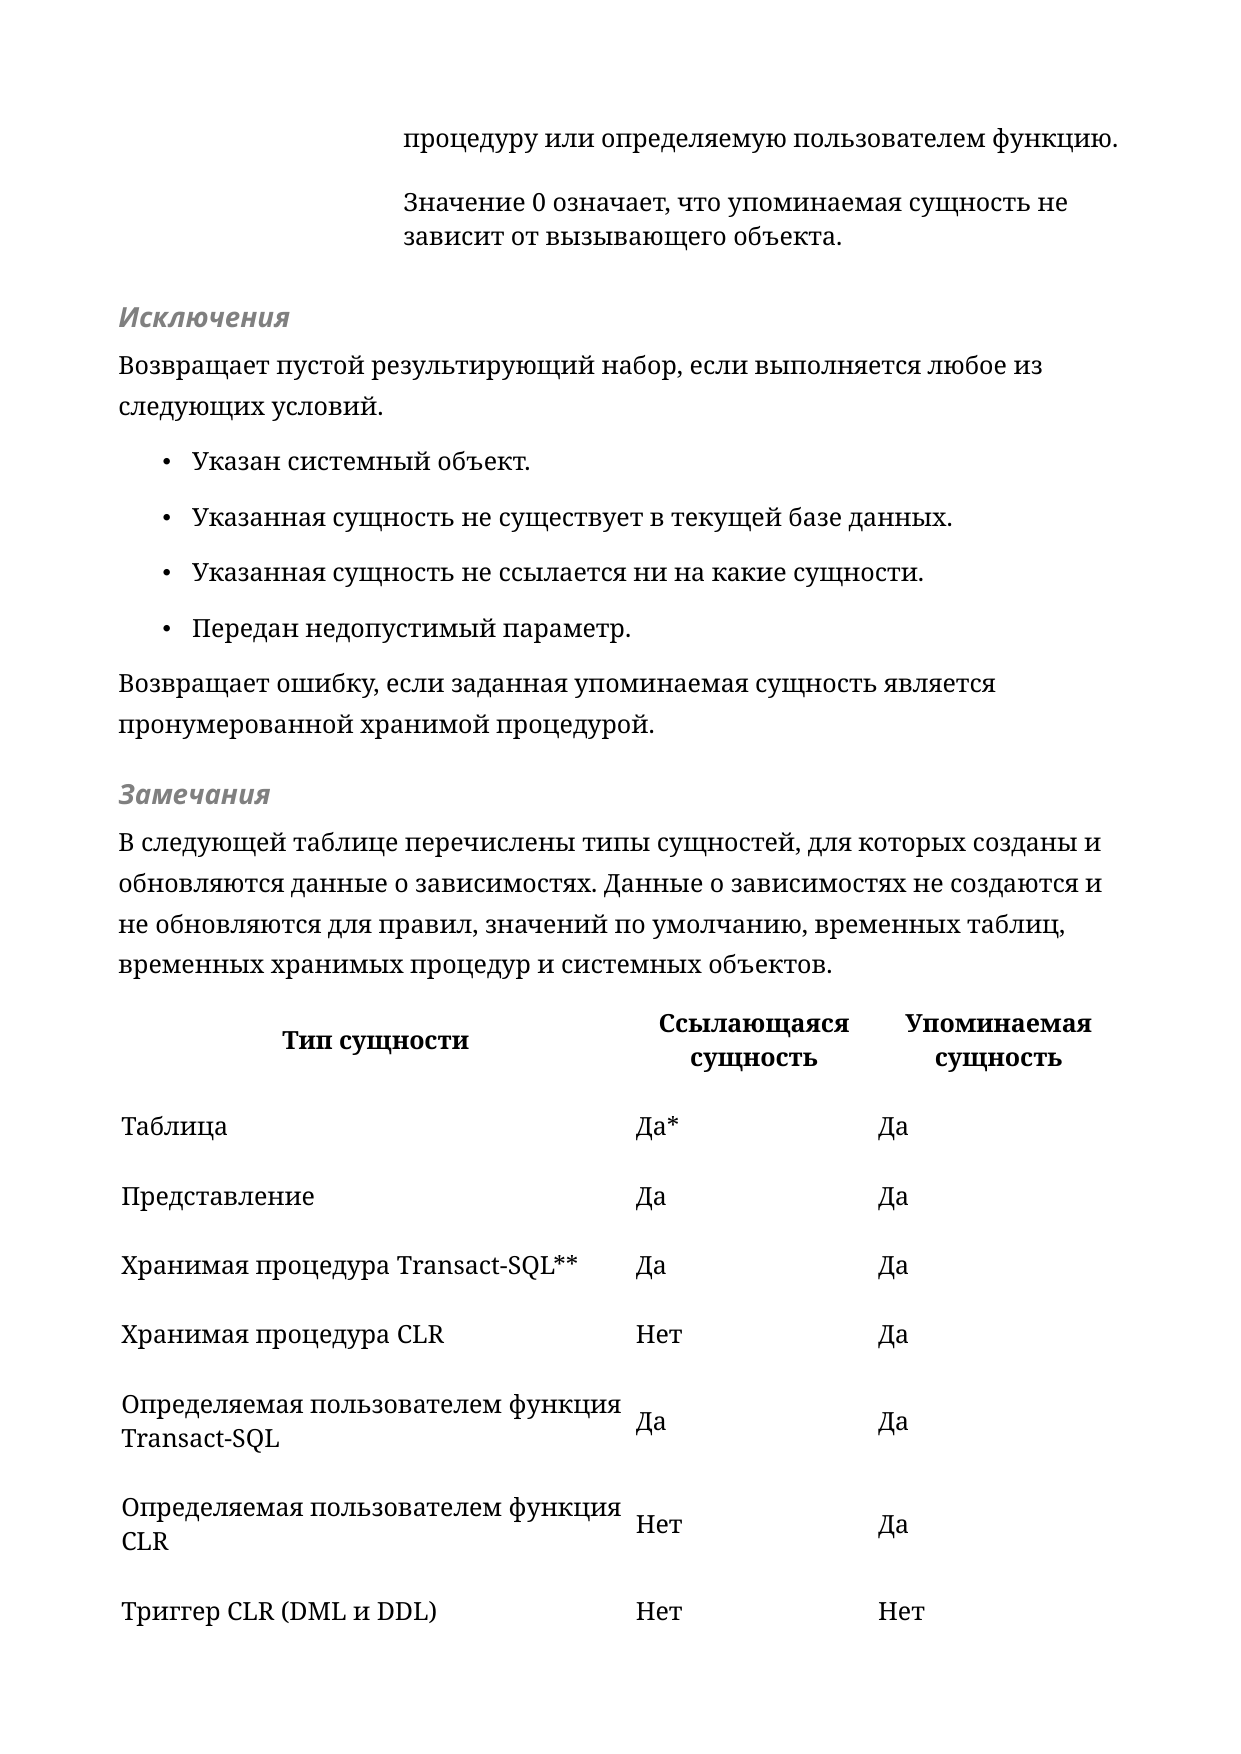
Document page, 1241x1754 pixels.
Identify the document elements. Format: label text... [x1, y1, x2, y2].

table_cell Нет [875, 1590, 1122, 1630]
list Указанная сущность не существует в текущей базе данных. [162, 499, 1122, 533]
table_cell Да [633, 1384, 875, 1487]
table_cell [282, 118, 400, 285]
table_cell Представление [118, 1175, 633, 1245]
subtitle Замечания [118, 774, 1122, 812]
table_cell Да* [633, 1106, 875, 1175]
table_cell Определяемая пользователем функция CLR [118, 1487, 633, 1590]
table_cell Да [875, 1245, 1122, 1314]
table_cell Да [633, 1245, 875, 1314]
list Указанная сущность не ссылается ни на какие сущности. [162, 555, 1122, 589]
table_cell Таблица [118, 1106, 633, 1175]
table_header Ссылающаяся сущность [633, 1003, 875, 1106]
table_cell Триггер CLR (DML и DDL) [118, 1590, 633, 1630]
table_cell Да [875, 1487, 1122, 1590]
table_cell Да [875, 1175, 1122, 1245]
list Передан недопустимый параметр. [162, 610, 1122, 644]
list Указан системный объект. [162, 444, 1122, 478]
table_cell Нет [633, 1590, 875, 1630]
table_header Тип сущности [118, 1003, 633, 1106]
text В следующей таблице перечислены типы сущностей, для которых созданы и обновляются данные о зависимостях. Данные о зависимостях не создаются и не обновляются для правил, значений по умолчанию, временных таблиц, временных хранимых процедур и системных объектов. [118, 825, 1122, 981]
table_cell Хранимая процедура Transact-SQL** [118, 1245, 633, 1314]
text Возвращает пустой результирующий набор, если выполняется любое из следующих условий. [118, 348, 1122, 423]
subtitle Исключения [118, 298, 1122, 335]
table_cell Да [633, 1175, 875, 1245]
text Возвращает ошибку, если заданная упоминаемая сущность является пронумерованной хранимой процедурой. [118, 666, 1122, 741]
table_cell Нет [633, 1314, 875, 1383]
table_cell Да [875, 1106, 1122, 1175]
table_cell [118, 118, 282, 285]
table_cell Определяемая пользователем функция Transact-SQL [118, 1384, 633, 1487]
table_cell Да [875, 1384, 1122, 1487]
table_cell процедуру или определяемую пользователем функцию. Значение 0 означает, что упоминаемая сущность не зависит от вызывающего объекта. [400, 118, 1122, 285]
table_header Упоминаемая сущность [875, 1003, 1122, 1106]
table_cell Нет [633, 1487, 875, 1590]
table_cell Да [875, 1314, 1122, 1383]
table_cell Хранимая процедура CLR [118, 1314, 633, 1383]
